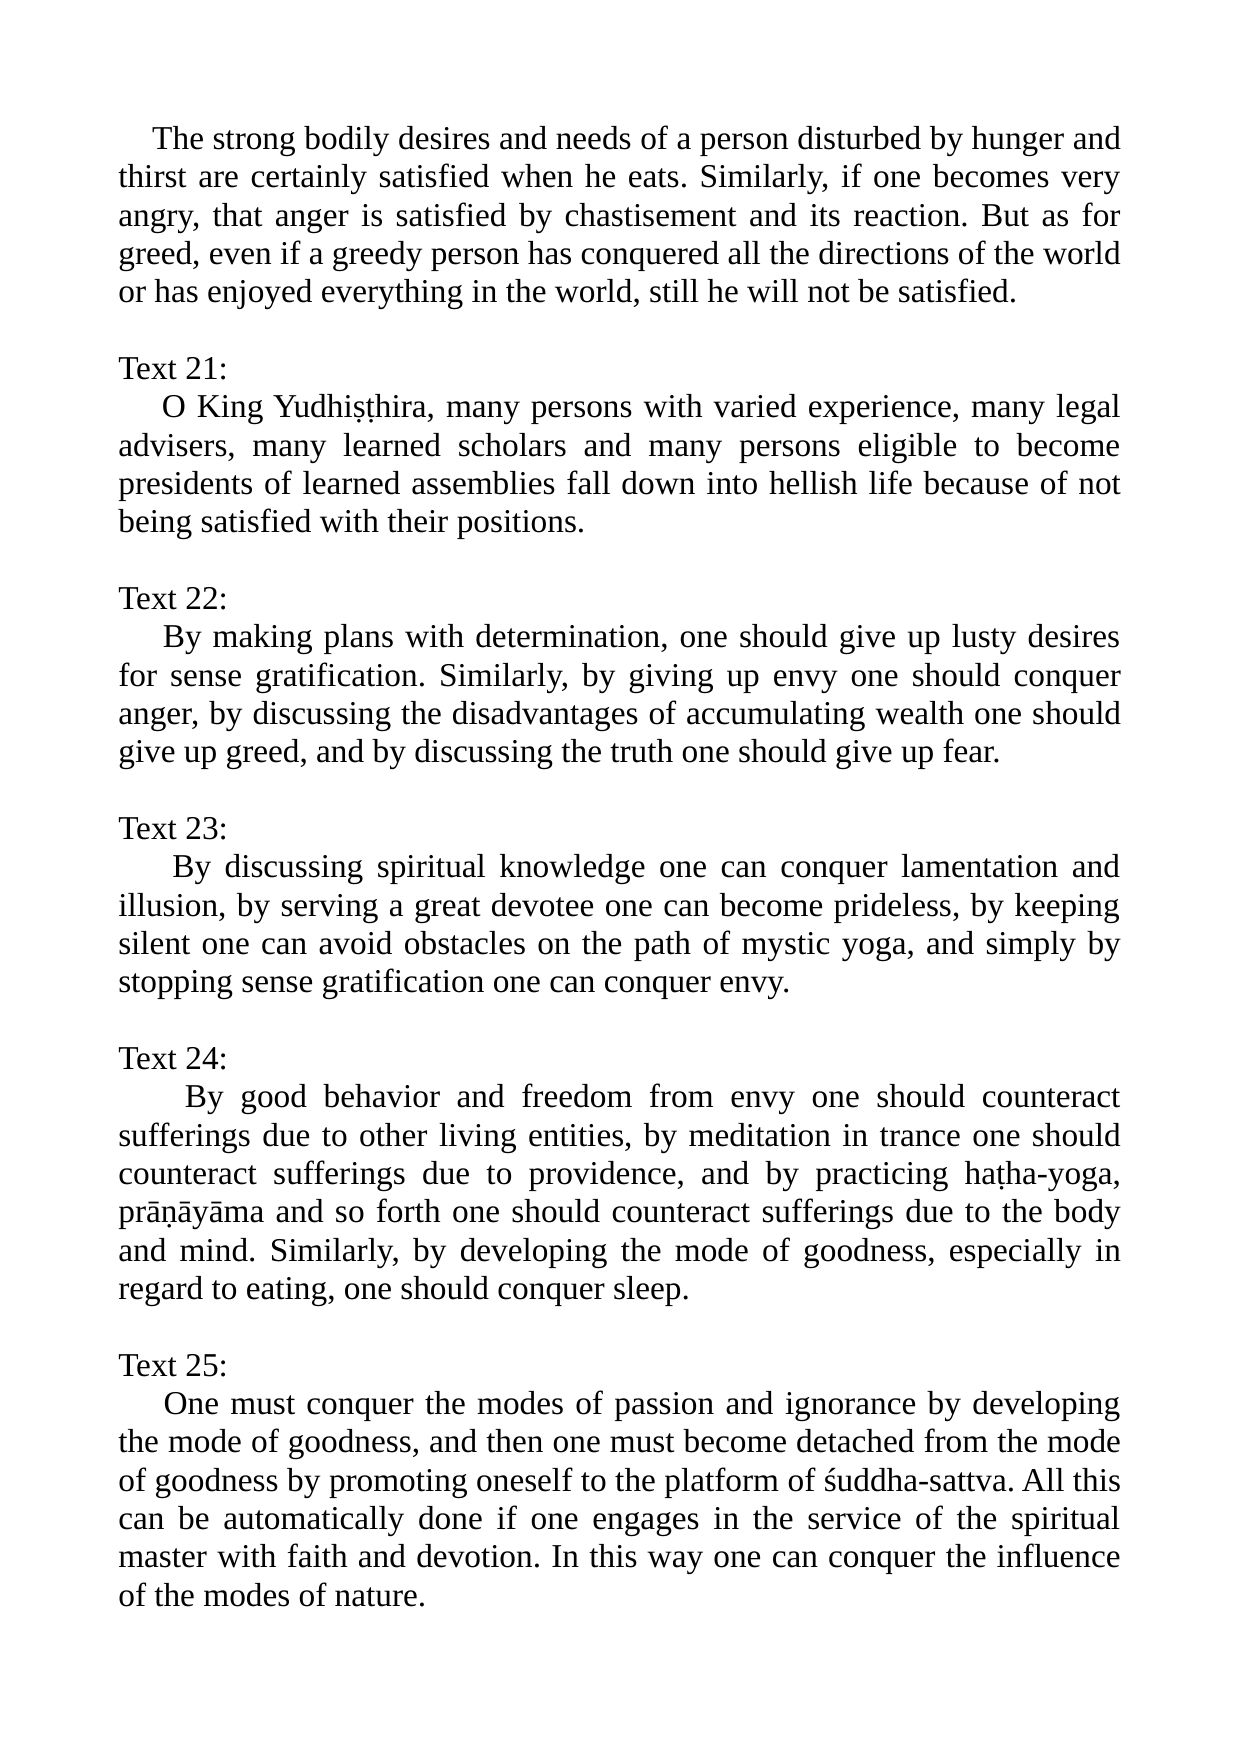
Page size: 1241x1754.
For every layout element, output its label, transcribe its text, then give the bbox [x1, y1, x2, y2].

text One must conquer the modes of passion and ignorance by developing the mode of goodness, and then one must become detached from the mode of goodness by promoting oneself to the platform of śuddha-sattva. All this can be automatically done if one engages in the service of the spiritual master with faith and devotion. In this way one can conquer the influence of the modes of nature. [118, 1383, 1122, 1613]
text The strong bodily desires and needs of a person disturbed by hunger and thirst are certainly satisfied when he eats. Similarly, if one becomes very angry, that anger is satisfied by chastisement and its reaction. But as for greed, even if a greedy person has conquered all the directions of the world or has enjoyed everything in the world, still he will not be satisfied. [118, 118, 1122, 310]
text Text 24: [118, 1038, 1122, 1076]
text Text 25: [118, 1345, 1122, 1383]
text Text 23: [118, 808, 1122, 846]
text By good behavior and freedom from envy one should counteract sufferings due to other living entities, by meditation in trance one should counteract sufferings due to providence, and by practicing haṭha-yoga, prāṇāyāma and so forth one should counteract sufferings due to the body and mind. Similarly, by developing the mode of goodness, especially in regard to eating, one should conquer sleep. [118, 1076, 1122, 1306]
text O King Yudhiṣṭhira, many persons with varied experience, many legal advisers, many learned scholars and many persons eligible to become presidents of learned assemblies fall down into hellish life because of not being satisfied with their positions. [118, 386, 1122, 540]
text Text 22: [118, 578, 1122, 616]
text By making plans with determination, one should give up lusty desires for sense gratification. Similarly, by giving up envy one should conquer anger, by discussing the disadvantages of accumulating wealth one should give up greed, and by discussing the truth one should give up fear. [118, 616, 1122, 770]
text Text 21: [118, 348, 1122, 386]
text By discussing spiritual knowledge one can conquer lamentation and illusion, by serving a great devotee one can become prideless, by keeping silent one can avoid obstacles on the path of mystic yoga, and simply by stopping sense gratification one can conquer envy. [118, 846, 1122, 1000]
